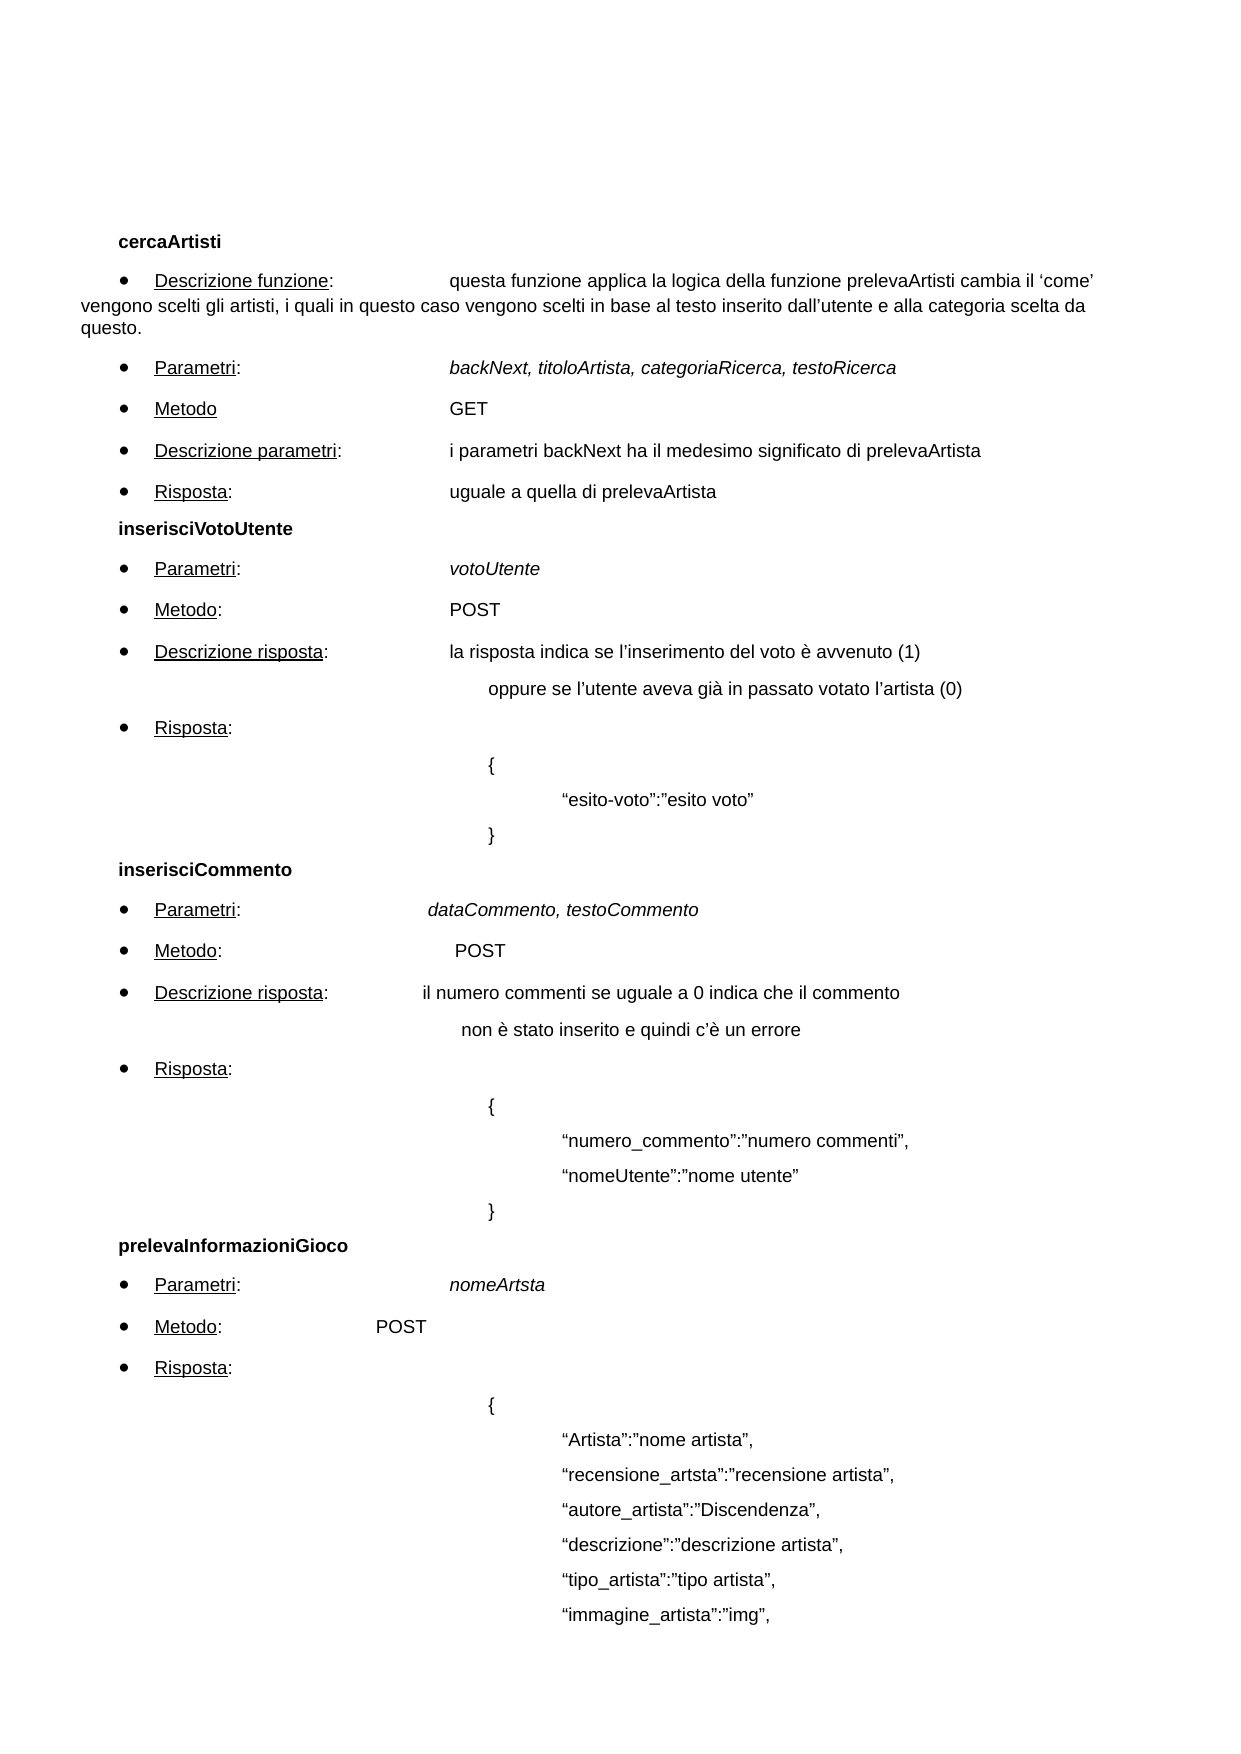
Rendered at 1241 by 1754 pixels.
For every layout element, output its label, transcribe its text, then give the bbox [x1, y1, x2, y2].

text } [193, 1199, 1122, 1221]
text “Artista”:”nome artista”, [193, 1429, 1122, 1450]
text cercaArtisti [118, 231, 1122, 252]
text “autore_artista”:”Discendenza”, [193, 1499, 1122, 1520]
text { [193, 754, 1122, 776]
list Descrizione funzione: questa funzione applica la logica della funzione prelevaArtisti cambia il ‘come’ vengono scelti gli artisti, i quali in questo caso vengono scelti in base al testo inserito dall’utente e alla categoria scelta da questo. [81, 266, 1122, 338]
list Descrizione parametri: i parametri backNext ha il medesimo significato di prelevaArtista [81, 435, 1122, 463]
text inserisciCommento [118, 859, 1122, 880]
text “esito-voto”:”esito voto” [193, 789, 1122, 811]
list Metodo: POST [81, 935, 1122, 963]
text non è stato inserito e quindi c’è un errore [193, 1018, 1122, 1040]
text } [193, 824, 1122, 845]
list Parametri: dataCommento, testoCommento [81, 894, 1122, 922]
list Descrizione risposta: il numero commenti se uguale a 0 indica che il commento [81, 977, 1122, 1005]
text “descrizione”:”descrizione artista”, [193, 1533, 1122, 1555]
text “numero_commento”:”numero commenti”, [193, 1130, 1122, 1151]
list Descrizione risposta: la risposta indica se l’inserimento del voto è avvenuto (1) [81, 636, 1122, 664]
text “tipo_artista”:”tipo artista”, [193, 1568, 1122, 1590]
text { [193, 1095, 1122, 1116]
list Parametri: nomeArtsta [81, 1269, 1122, 1297]
text oppure se l’utente aveva già in passato votato l’artista (0) [193, 678, 1122, 699]
text prelevaInformazioniGioco [118, 1234, 1122, 1256]
list Parametri: backNext, titoloArtista, categoriaRicerca, testoRicerca [81, 352, 1122, 380]
list Risposta: [81, 1053, 1122, 1081]
text “immagine_artista”:”img”, [193, 1603, 1122, 1625]
list Parametri: votoUtente [81, 553, 1122, 581]
list Metodo: POST [81, 1311, 1122, 1339]
list Metodo GET [81, 393, 1122, 421]
text inserisciVotoUtente [118, 518, 1122, 539]
list Metodo: POST [81, 594, 1122, 622]
list Risposta: [81, 1352, 1122, 1380]
text { [193, 1394, 1122, 1416]
text “nomeUtente”:”nome utente” [193, 1164, 1122, 1186]
list Risposta: [81, 712, 1122, 741]
list Risposta: uguale a quella di prelevaArtista [81, 476, 1122, 504]
text “recensione_artsta”:”recensione artista”, [193, 1464, 1122, 1485]
